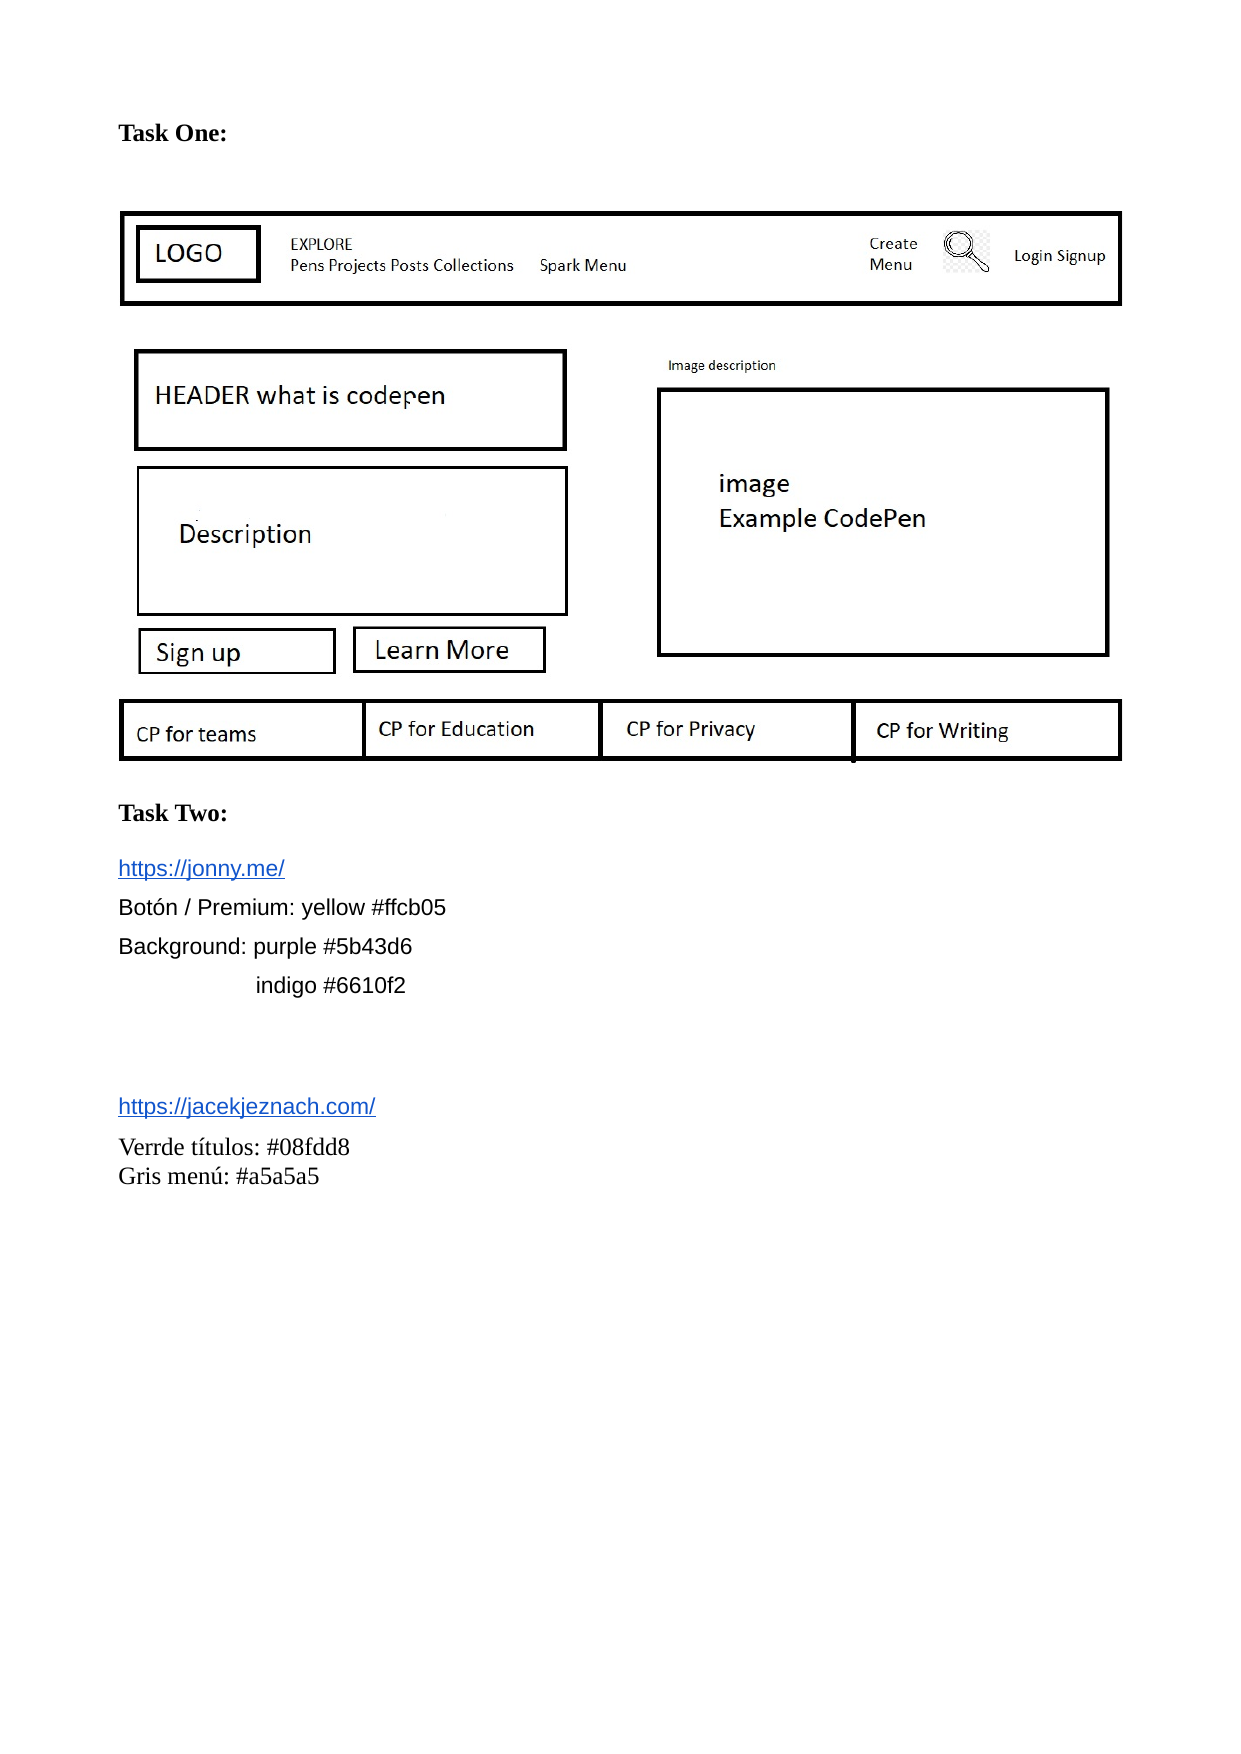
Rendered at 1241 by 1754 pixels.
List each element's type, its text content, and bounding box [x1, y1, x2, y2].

text Background: purple #5b43d6 [118, 933, 1122, 959]
text Gris menú: #a5a5a5 [118, 1161, 1122, 1189]
text Task One: [118, 118, 1122, 147]
picture [118, 204, 1123, 769]
text https://jacekjeznach.com/ [118, 1093, 1122, 1119]
text Botón / Premium: yellow #ffcb05 [118, 894, 1122, 921]
text Task Two: [118, 798, 1122, 827]
text https://jonny.me/ [118, 855, 1122, 882]
text Verrde títulos: #08fdd8 [118, 1132, 1122, 1161]
text indigo #6610f2 [118, 972, 1122, 998]
